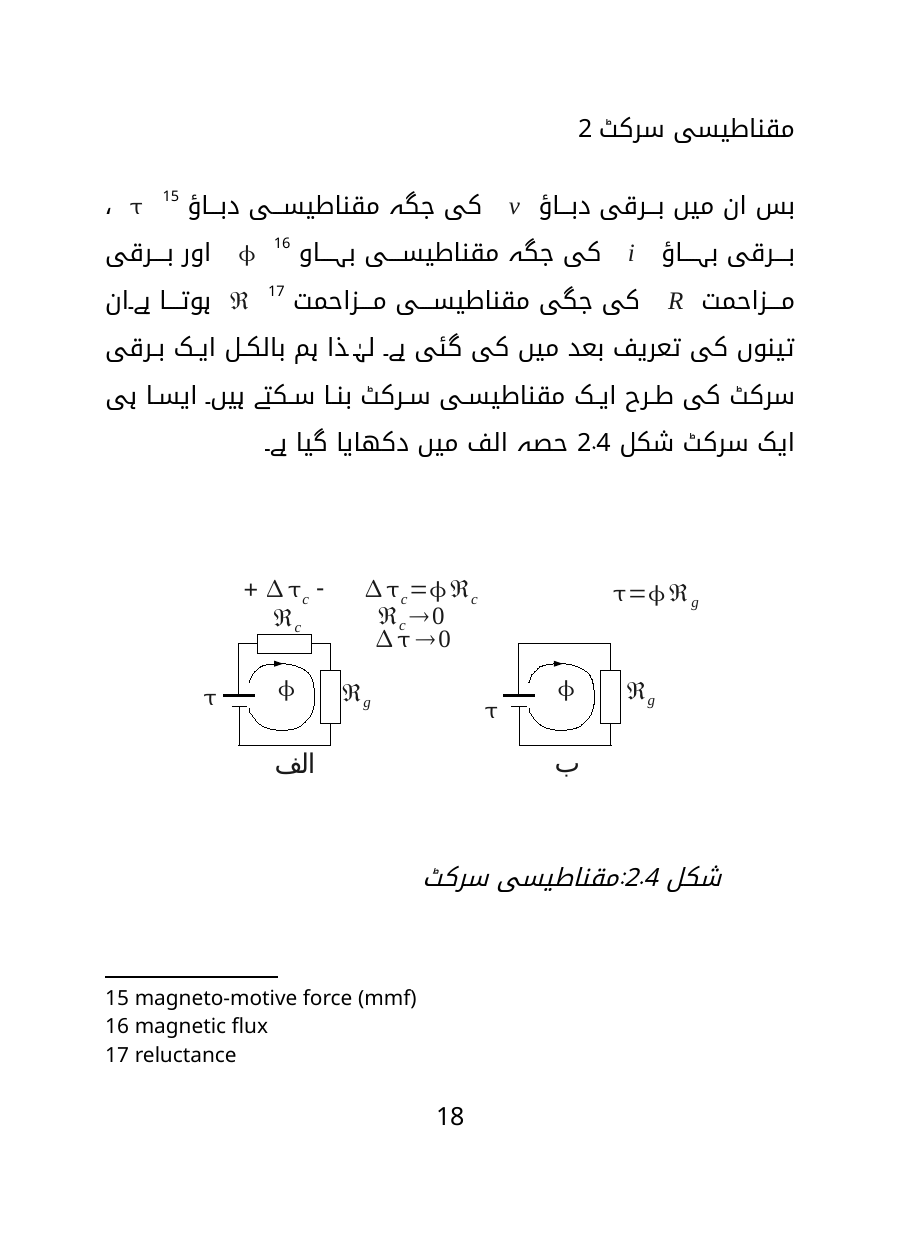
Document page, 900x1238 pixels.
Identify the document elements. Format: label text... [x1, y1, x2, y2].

text magnetic flux [105, 1012, 795, 1040]
text reluctance [105, 1040, 795, 1068]
text شکل 2.4:مقناطیسی سرکٹ [179, 538, 721, 902]
text magneto-motive force (mmf) [105, 983, 795, 1012]
text مقناطیسی سرکٹ بالکل برقی سرکٹ کی طرح ہوتے ہیں۔ بس ان میں برقی دباؤ کی جگہ مقناطیسی دباؤ ، برقی بہاؤ کی جگہ مقناطیسی بہاو اور برقی مزاحمت کی جگی مقناطیسی مزاحمت ہوتا ہے۔ان تینوں کی تعریف بعد میں کی گئی ہے۔ لہٰذا ہم بالکل ایک برقی سرکٹ کی طرح ایک مقناطیسی سرکٹ بنا سکتے ہیں۔ ایسا ہی ایک سرکٹ شکل 2.4 حصہ الف میں دکھایا گیا ہے۔ [105, 182, 795, 467]
